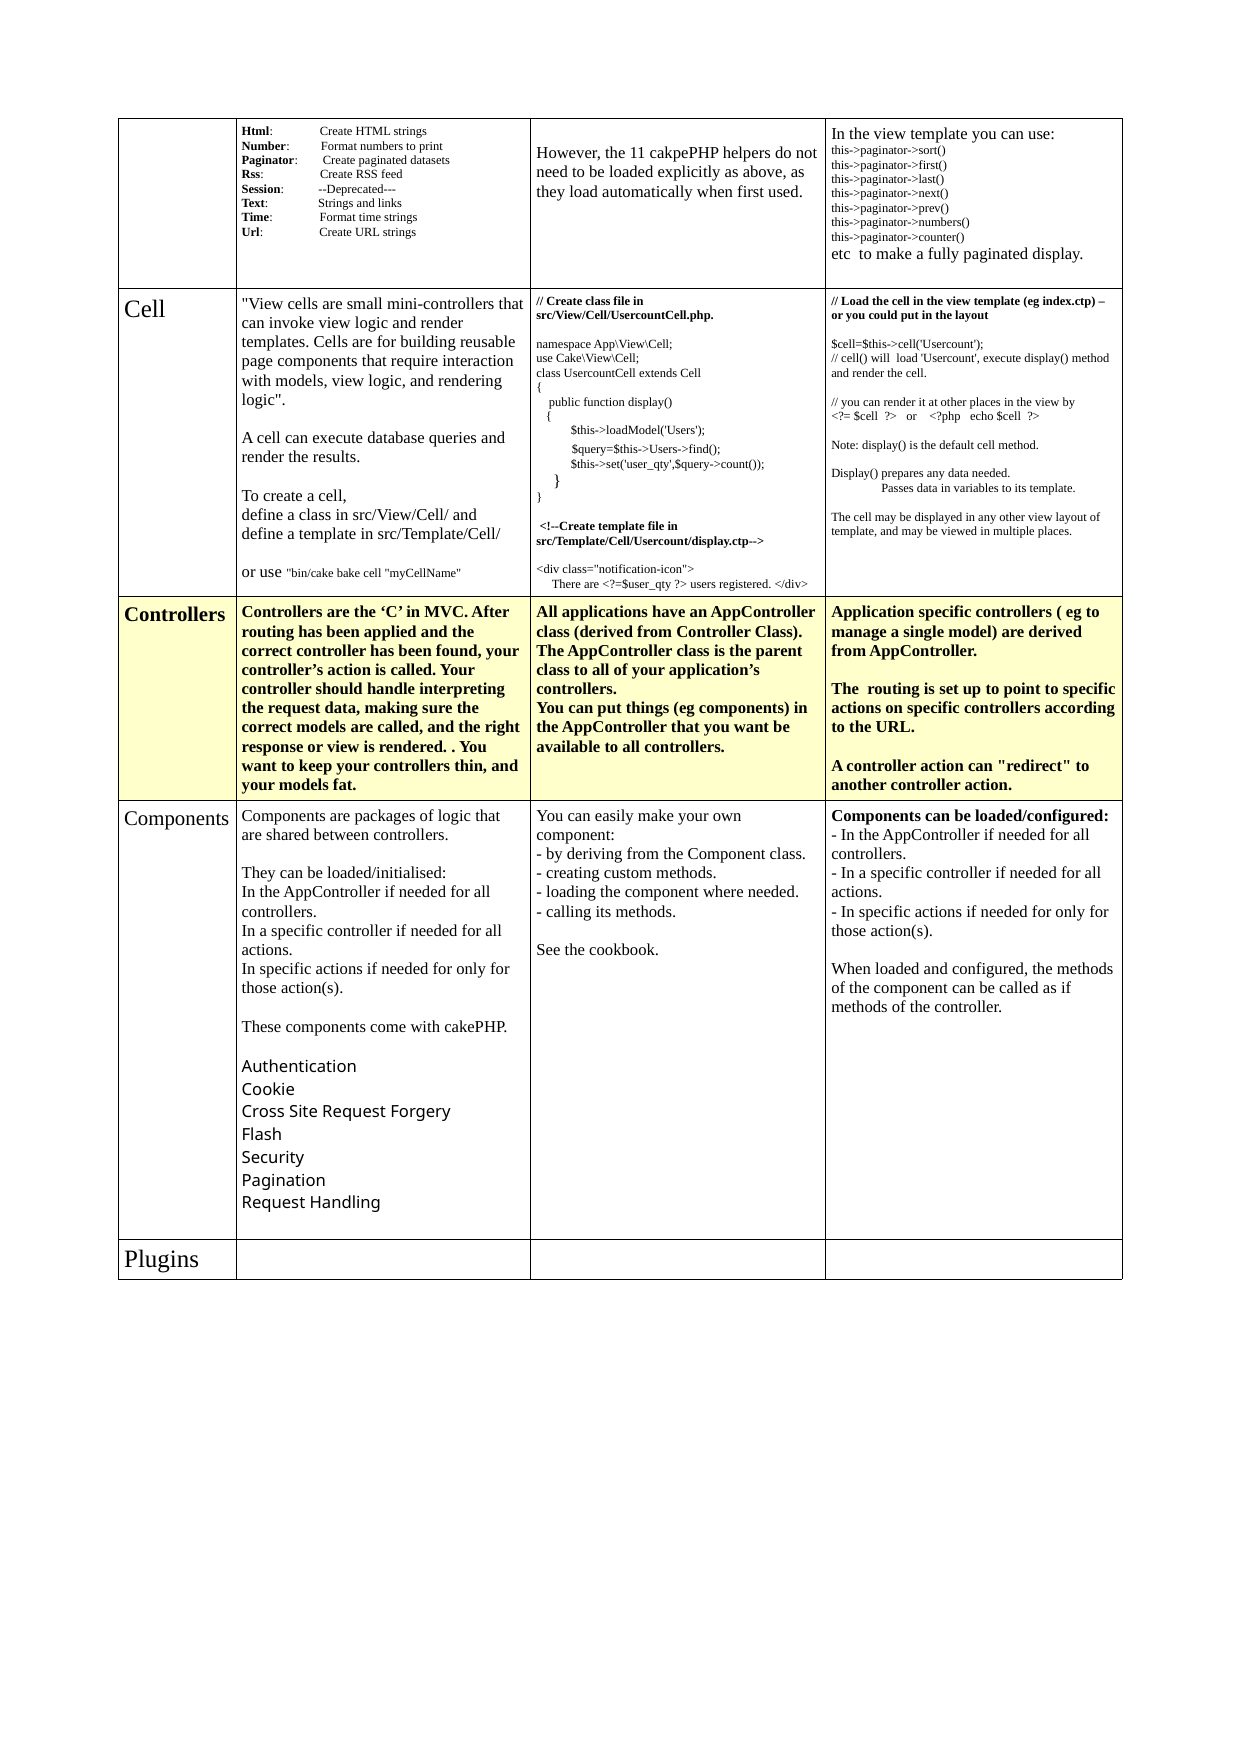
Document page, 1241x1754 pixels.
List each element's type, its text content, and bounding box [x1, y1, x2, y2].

table_cell [531, 1240, 825, 1279]
table_cell Cell [119, 289, 236, 596]
table_cell Controllers are the ‘C’ in MVC. After routing has been applied and the correct controller has been found, your controller’s action is called. Your controller should handle interpreting the request data, making sure the correct models are called, and the right response or view is rendered. . You want to keep your controllers thin, and your models fat. [237, 597, 530, 800]
table_cell "View cells are small mini-controllers that can invoke view logic and render templates. Cells are for building reusable page components that require interaction with models, view logic, and rendering logic". A cell can execute database queries and render the results. To create a cell, define a class in src/View/Cell/ and define a template in src/Template/Cell/ or use "bin/cake bake cell "myCellName" [237, 289, 530, 596]
table_cell Components can be loaded/configured: - In the AppController if needed for all controllers. - In a specific controller if needed for all actions. - In specific actions if needed for only for those action(s). When loaded and configured, the methods of the component can be called as if methods of the controller. [826, 801, 1122, 1238]
table_cell Application specific controllers ( eg to manage a single model) are derived from AppController. The routing is set up to point to specific actions on specific controllers according to the URL. A controller action can "redirect" to another controller action. [826, 597, 1122, 800]
table_cell Controllers [119, 597, 236, 800]
table_cell All applications have an AppController class (derived from Controller Class). The AppController class is the parent class to all of your application’s controllers. You can put things (eg components) in the AppController that you want be available to all controllers. [531, 597, 825, 800]
table_cell Components are packages of logic that are shared between controllers. They can be loaded/initialised: In the AppController if needed for all controllers. In a specific controller if needed for all actions. In specific actions if needed for only for those action(s). These components come with cakePHP. Authentication Cookie Cross Site Request Forgery Flash Security Pagination Request Handling [237, 801, 530, 1238]
table_cell [237, 1240, 530, 1279]
table_cell [826, 1240, 1122, 1279]
table_cell // Load the cell in the view template (eg index.ctp) – or you could put in the layout $cell=$this->cell('Usercount'); // cell() will load 'Usercount', execute display() method and render the cell. // you can render it at other places in the view by <?= $cell ?> or <?php echo $cell ?> Note: display() is the default cell method. Display() prepares any data needed. Passes data in variables to its template. The cell may be displayed in any other view layout of template, and may be viewed in multiple places. [826, 289, 1122, 596]
table_cell [119, 119, 236, 288]
table_cell In the view template you can use: this->paginator->sort() this->paginator->first() this->paginator->last() this->paginator->next() this->paginator->prev() this->paginator->numbers() this->paginator->counter() etc to make a fully paginated display. [826, 119, 1122, 288]
table_cell Plugins [119, 1240, 236, 1279]
table_cell You can easily make your own component: - by deriving from the Component class. - creating custom methods. - loading the component where needed. - calling its methods. See the cookbook. [531, 801, 825, 1238]
table_cell However, the 11 cakpePHP helpers do not need to be loaded explicitly as above, as they load automatically when first used. [531, 119, 825, 288]
table_cell Components [119, 801, 236, 1238]
table_cell Html: Create HTML strings Number: Format numbers to print Paginator: Create paginated datasets Rss: Create RSS feed Session: --Deprecated--- Text: Strings and links Time: Format time strings Url: Create URL strings [237, 119, 530, 288]
table_cell // Create class file in src/View/Cell/UsercountCell.php. namespace App\View\Cell; use Cake\View\Cell; class UsercountCell extends Cell { public function display() { $this->loadModel('Users'); $query=$this->Users->find(); $this->set('user_qty',$query->count()); } } <!--Create template file in src/Template/Cell/Usercount/display.ctp--> <div class="notification-icon"> There are <?=$user_qty ?> users registered. </div> [531, 289, 825, 596]
